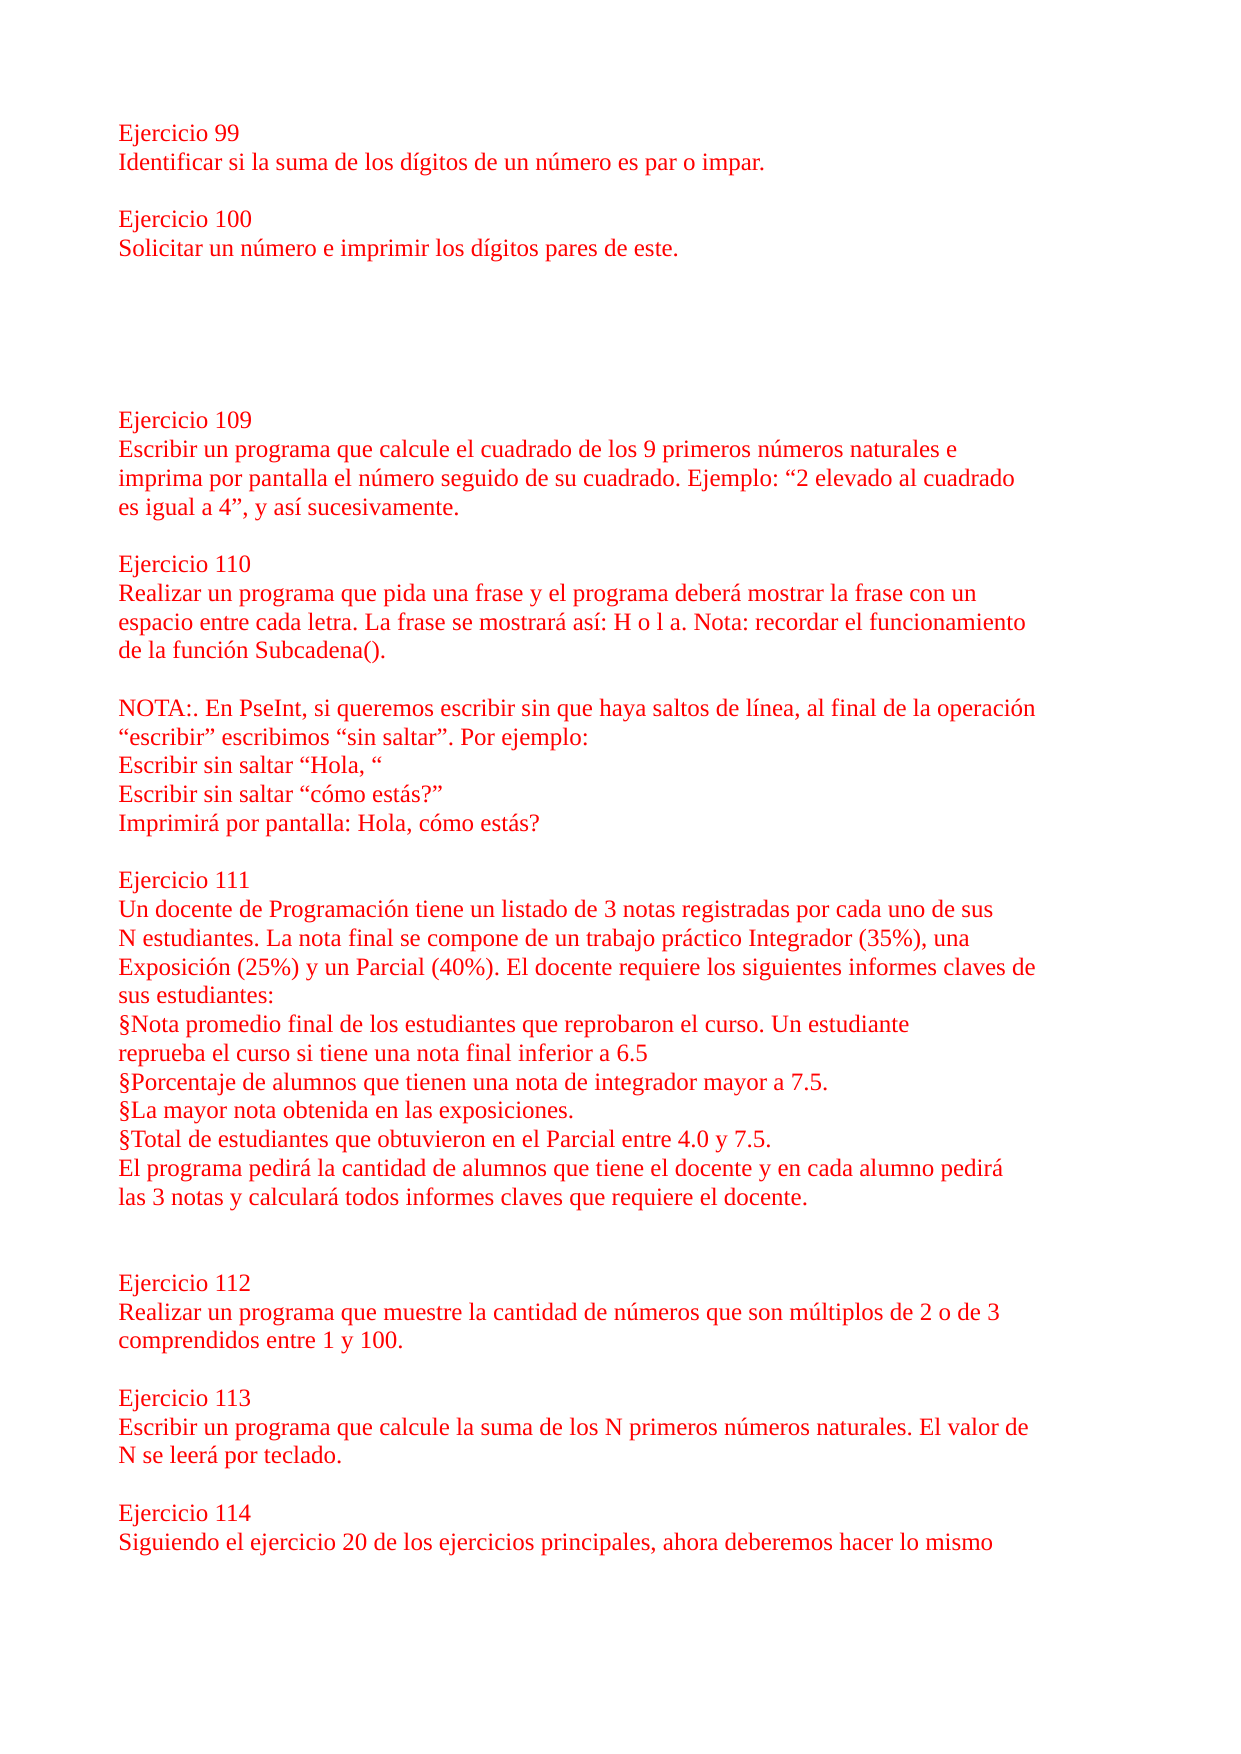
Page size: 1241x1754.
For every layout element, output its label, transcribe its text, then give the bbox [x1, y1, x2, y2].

text §Nota promedio final de los estudiantes que reprobaron el curso. Un estudiante [118, 1009, 1122, 1038]
text Ejercicio 99 [118, 118, 1122, 147]
text espacio entre cada letra. La frase se mostrará así: H o l a. Nota: recordar el funcionamiento [118, 607, 1122, 636]
text Realizar un programa que pida una frase y el programa deberá mostrar la frase con un [118, 578, 1122, 607]
text Ejercicio 113 [118, 1383, 1122, 1412]
text Ejercicio 109 [118, 406, 1122, 434]
text §Porcentaje de alumnos que tienen una nota de integrador mayor a 7.5. [118, 1067, 1122, 1096]
text Un docente de Programación tiene un listado de 3 notas registradas por cada uno de sus [118, 894, 1122, 923]
text Siguiendo el ejercicio 20 de los ejercicios principales, ahora deberemos hacer lo mismo [118, 1527, 1122, 1556]
text Escribir un programa que calcule la suma de los N primeros números naturales. El valor de [118, 1412, 1122, 1441]
text El programa pedirá la cantidad de alumnos que tiene el docente y en cada alumno pedirá [118, 1153, 1122, 1182]
text es igual a 4”, y así sucesivamente. [118, 492, 1122, 521]
text sus estudiantes: [118, 981, 1122, 1009]
text Ejercicio 114 [118, 1498, 1122, 1527]
text N estudiantes. La nota final se compone de un trabajo práctico Integrador (35%), una [118, 923, 1122, 952]
text §La mayor nota obtenida en las exposiciones. [118, 1096, 1122, 1124]
text §Total de estudiantes que obtuvieron en el Parcial entre 4.0 y 7.5. [118, 1124, 1122, 1153]
text imprima por pantalla el número seguido de su cuadrado. Ejemplo: “2 elevado al cuadrado [118, 463, 1122, 492]
text Identificar si la suma de los dígitos de un número es par o impar. [118, 147, 1122, 176]
text Ejercicio 100 [118, 204, 1122, 233]
text Imprimirá por pantalla: Hola, cómo estás? [118, 808, 1122, 837]
text Ejercicio 110 [118, 549, 1122, 578]
text “escribir” escribimos “sin saltar”. Por ejemplo: [118, 722, 1122, 751]
text Ejercicio 111 [118, 866, 1122, 894]
text Escribir un programa que calcule el cuadrado de los 9 primeros números naturales e [118, 434, 1122, 463]
text comprendidos entre 1 y 100. [118, 1326, 1122, 1354]
text Ejercicio 112 [118, 1268, 1122, 1297]
text reprueba el curso si tiene una nota final inferior a 6.5 [118, 1038, 1122, 1067]
text Exposición (25%) y un Parcial (40%). El docente requiere los siguientes informes claves de [118, 952, 1122, 981]
text las 3 notas y calculará todos informes claves que requiere el docente. [118, 1182, 1122, 1211]
text Realizar un programa que muestre la cantidad de números que son múltiplos de 2 o de 3 [118, 1297, 1122, 1326]
text Escribir sin saltar “cómo estás?” [118, 779, 1122, 808]
text Escribir sin saltar “Hola, “ [118, 751, 1122, 779]
text Solicitar un número e imprimir los dígitos pares de este. [118, 233, 1122, 262]
text N se leerá por teclado. [118, 1441, 1122, 1469]
text de la función Subcadena(). [118, 636, 1122, 664]
text NOTA:. En PseInt, si queremos escribir sin que haya saltos de línea, al final de la operación [118, 693, 1122, 722]
